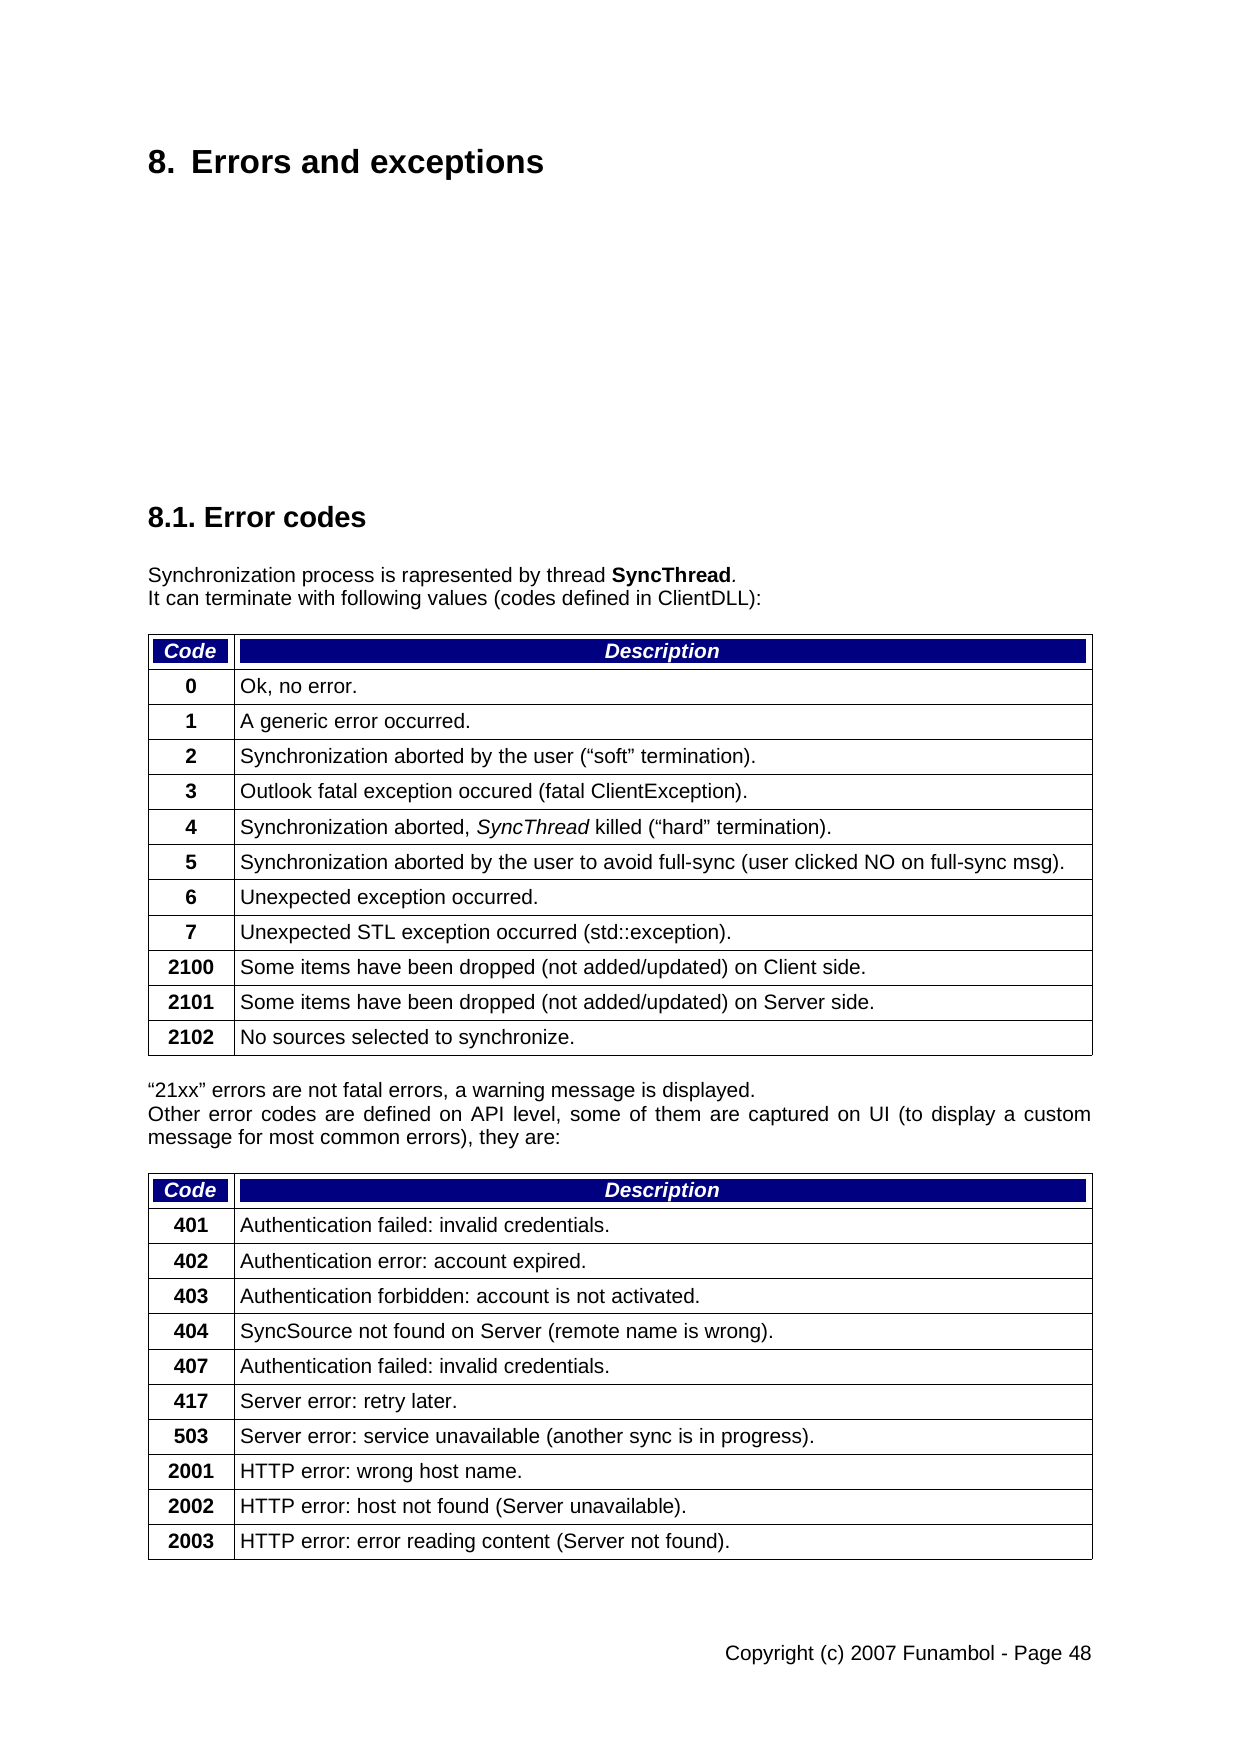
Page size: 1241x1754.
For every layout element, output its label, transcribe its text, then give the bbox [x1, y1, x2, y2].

table_header Code [149, 1174, 234, 1208]
subtitle Error codes [148, 501, 1093, 533]
table_header Code [149, 635, 234, 669]
table_cell A generic error occurred. [235, 705, 1092, 739]
table_cell Some items have been dropped (not added/updated) on Server side. [235, 986, 1092, 1020]
table_cell No sources selected to synchronize. [235, 1021, 1092, 1055]
table_cell SyncSource not found on Server (remote name is wrong). [235, 1314, 1092, 1349]
table_cell Unexpected STL exception occurred (std::exception). [235, 916, 1092, 950]
table_cell 407 [149, 1350, 234, 1384]
table_cell 2002 [149, 1490, 234, 1524]
table_cell Synchronization aborted by the user (“soft” termination). [235, 740, 1092, 774]
table_cell 2 [149, 740, 234, 774]
table_cell 7 [149, 916, 234, 950]
table_cell Outlook fatal exception occured (fatal ClientException). [235, 775, 1092, 809]
table_cell 2003 [149, 1525, 234, 1559]
table_cell Authentication failed: invalid credentials. [235, 1350, 1092, 1384]
table_cell Authentication failed: invalid credentials. [235, 1209, 1092, 1243]
table_cell 404 [149, 1314, 234, 1349]
table_cell Some items have been dropped (not added/updated) on Client side. [235, 951, 1092, 985]
table_cell 1 [149, 705, 234, 739]
table_cell 6 [149, 880, 234, 915]
table_cell Server error: service unavailable (another sync is in progress). [235, 1420, 1092, 1454]
table_header Description [235, 1174, 1092, 1208]
table_cell 401 [149, 1209, 234, 1243]
table_cell Ok, no error. [235, 670, 1092, 704]
text “21xx” errors are not fatal errors, a warning message is displayed. [148, 1079, 1093, 1102]
table_cell 4 [149, 810, 234, 844]
table_cell Server error: retry later. [235, 1385, 1092, 1419]
table_cell 402 [149, 1244, 234, 1278]
table_cell Synchronization aborted by the user to avoid full-sync (user clicked NO on full-sync msg). [235, 845, 1092, 879]
table_cell 2102 [149, 1021, 234, 1055]
table_cell Synchronization aborted, SyncThread killed (“hard” termination). [235, 810, 1092, 844]
subtitle Errors and exceptions [148, 143, 1093, 180]
table_cell 403 [149, 1279, 234, 1313]
table_header Description [235, 635, 1092, 669]
text It can terminate with following values (codes defined in ClientDLL): [148, 587, 1093, 610]
table_cell 2100 [149, 951, 234, 985]
table_cell HTTP error: wrong host name. [235, 1455, 1092, 1489]
table_cell 2101 [149, 986, 234, 1020]
table_cell 417 [149, 1385, 234, 1419]
table_cell Authentication error: account expired. [235, 1244, 1092, 1278]
text Synchronization process is rapresented by thread SyncThread. [148, 563, 1093, 587]
text Other error codes are defined on API level, some of them are captured on UI (to display a custom message for most common errors), they are: [148, 1102, 1093, 1149]
table_cell 5 [149, 845, 234, 879]
table_cell Unexpected exception occurred. [235, 880, 1092, 915]
table_cell 3 [149, 775, 234, 809]
table_cell Authentication forbidden: account is not activated. [235, 1279, 1092, 1313]
table_cell 2001 [149, 1455, 234, 1489]
table_cell HTTP error: error reading content (Server not found). [235, 1525, 1092, 1559]
table_cell 0 [149, 670, 234, 704]
table_cell HTTP error: host not found (Server unavailable). [235, 1490, 1092, 1524]
table_cell 503 [149, 1420, 234, 1454]
